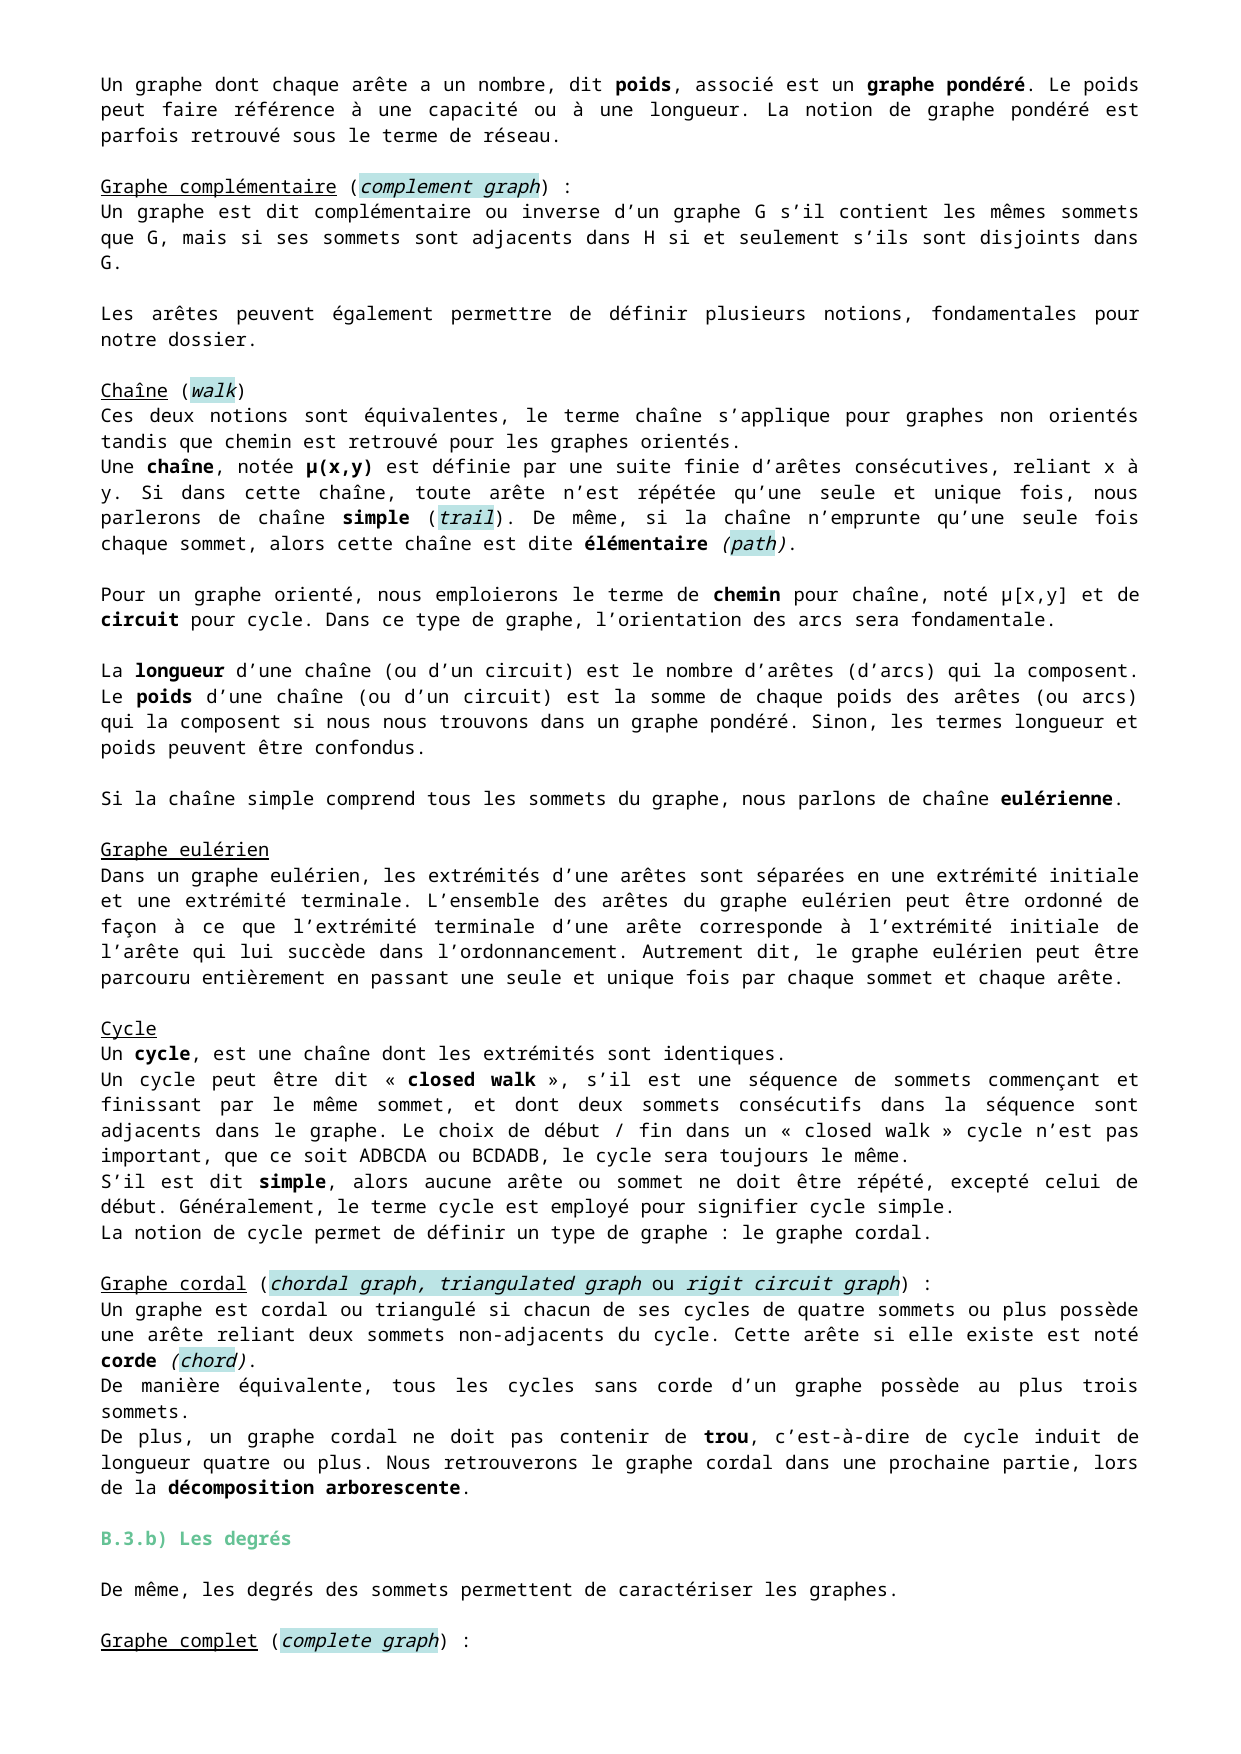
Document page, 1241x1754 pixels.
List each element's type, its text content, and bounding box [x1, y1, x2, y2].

text La longueur d’une chaîne (ou d’un circuit) est le nombre d’arêtes (d’arcs) qui la composent. Le poids d’une chaîne (ou d’un circuit) est la somme de chaque poids des arêtes (ou arcs) qui la composent si nous nous trouvons dans un graphe pondéré. Sinon, les termes longueur et poids peuvent être confondus. [100, 658, 1140, 760]
text Un graphe est cordal ou triangulé si chacun de ses cycles de quatre sommets ou plus possède une arête reliant deux sommets non-adjacents du cycle. Cette arête si elle existe est noté corde (chord). [100, 1296, 1140, 1372]
text De plus, un graphe cordal ne doit pas contenir de trou, c’est-à-dire de cycle induit de longueur quatre ou plus. Nous retrouverons le graphe cordal dans une prochaine partie, lors de la décomposition arborescente. [100, 1423, 1140, 1500]
text Si la chaîne simple comprend tous les sommets du graphe, nous parlons de chaîne eulérienne. [100, 785, 1140, 811]
text Un graphe est dit complémentaire ou inverse d’un graphe G s’il contient les mêmes sommets que G, mais si ses sommets sont adjacents dans H si et seulement s’ils sont disjoints dans G. [100, 198, 1140, 275]
text Les arêtes peuvent également permettre de définir plusieurs notions, fondamentales pour notre dossier. [100, 301, 1140, 352]
text B.3.b) Les degrés [100, 1526, 1140, 1551]
text Graphe complémentaire (complement graph) : [100, 173, 1140, 198]
text Un cycle peut être dit « closed walk », s’il est une séquence de sommets commençant et finissant par le même sommet, et dont deux sommets consécutifs dans la séquence sont adjacents dans le graphe. Le choix de début / fin dans un « closed walk » cycle n’est pas important, que ce soit ADBCDA ou BCDADB, le cycle sera toujours le même. [100, 1066, 1140, 1168]
text Cycle [100, 1015, 1140, 1041]
text Une chaîne, notée μ(x,y) est définie par une suite finie d’arêtes consécutives, reliant x à y. Si dans cette chaîne, toute arête n’est répétée qu’une seule et unique fois, nous parlerons de chaîne simple (trail). De même, si la chaîne n’emprunte qu’une seule fois chaque sommet, alors cette chaîne est dite élémentaire (path). [100, 454, 1140, 556]
text De même, les degrés des sommets permettent de caractériser les graphes. [100, 1577, 1140, 1602]
text Graphe cordal (chordal graph, triangulated graph ou rigit circuit graph) : [100, 1270, 1140, 1296]
text S’il est dit simple, alors aucune arête ou sommet ne doit être répété, excepté celui de début. Généralement, le terme cycle est employé pour signifier cycle simple. [100, 1168, 1140, 1219]
text De manière équivalente, tous les cycles sans corde d’un graphe possède au plus trois sommets. [100, 1372, 1140, 1423]
text Graphe eulérien [100, 836, 1140, 862]
text Pour un graphe orienté, nous emploierons le terme de chemin pour chaîne, noté μ[x,y] et de circuit pour cycle. Dans ce type de graphe, l’orientation des arcs sera fondamentale. [100, 581, 1140, 632]
text La notion de cycle permet de définir un type de graphe : le graphe cordal. [100, 1219, 1140, 1245]
text Un cycle, est une chaîne dont les extrémités sont identiques. [100, 1041, 1140, 1066]
text Chaîne (walk) [100, 377, 1140, 403]
text Un graphe dont chaque arête a un nombre, dit poids, associé est un graphe pondéré. Le poids peut faire référence à une capacité ou à une longueur. La notion de graphe pondéré est parfois retrouvé sous le terme de réseau. [100, 71, 1140, 147]
text Ces deux notions sont équivalentes, le terme chaîne s’applique pour graphes non orientés tandis que chemin est retrouvé pour les graphes orientés. [100, 403, 1140, 454]
text Dans un graphe eulérien, les extrémités d’une arêtes sont séparées en une extrémité initiale et une extrémité terminale. L’ensemble des arêtes du graphe eulérien peut être ordonné de façon à ce que l’extrémité terminale d’une arête corresponde à l’extrémité initiale de l’arête qui lui succède dans l’ordonnancement. Autrement dit, le graphe eulérien peut être parcouru entièrement en passant une seule et unique fois par chaque sommet et chaque arête. [100, 862, 1140, 989]
text Graphe complet (complete graph) : [100, 1628, 1140, 1653]
